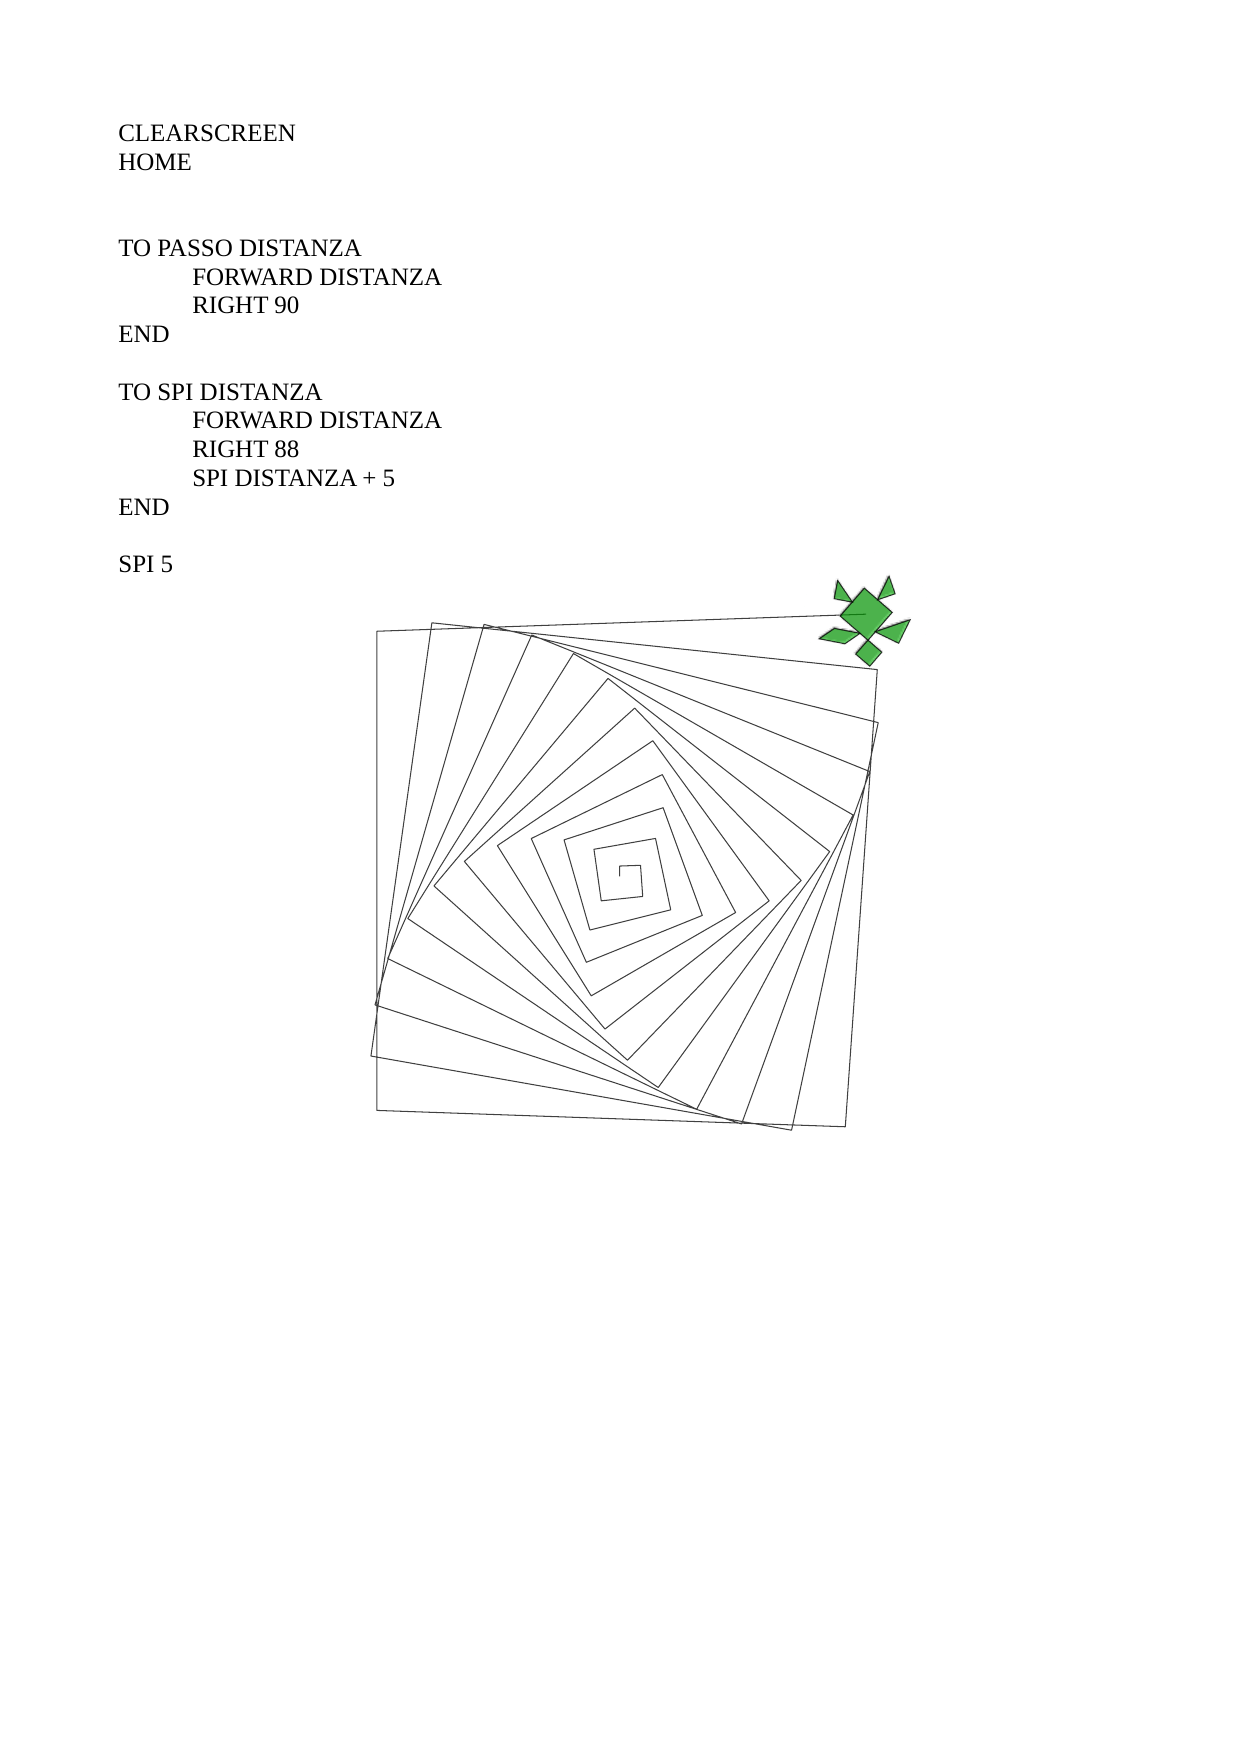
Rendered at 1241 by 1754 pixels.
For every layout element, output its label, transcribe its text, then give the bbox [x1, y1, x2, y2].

text END [118, 492, 1122, 521]
text RIGHT 88 [118, 434, 1122, 463]
text RIGHT 90 [118, 291, 1122, 319]
text FORWARD DISTANZA [118, 406, 1122, 434]
text SPI 5 [118, 549, 1122, 578]
text END [118, 319, 1122, 348]
text CLEARSCREEN [118, 118, 1122, 147]
text TO SPI DISTANZA [118, 377, 1122, 406]
text HOME [118, 147, 1122, 176]
text SPI DISTANZA + 5 [118, 463, 1122, 492]
text TO PASSO DISTANZA [118, 233, 1122, 262]
text FORWARD DISTANZA [118, 262, 1122, 291]
